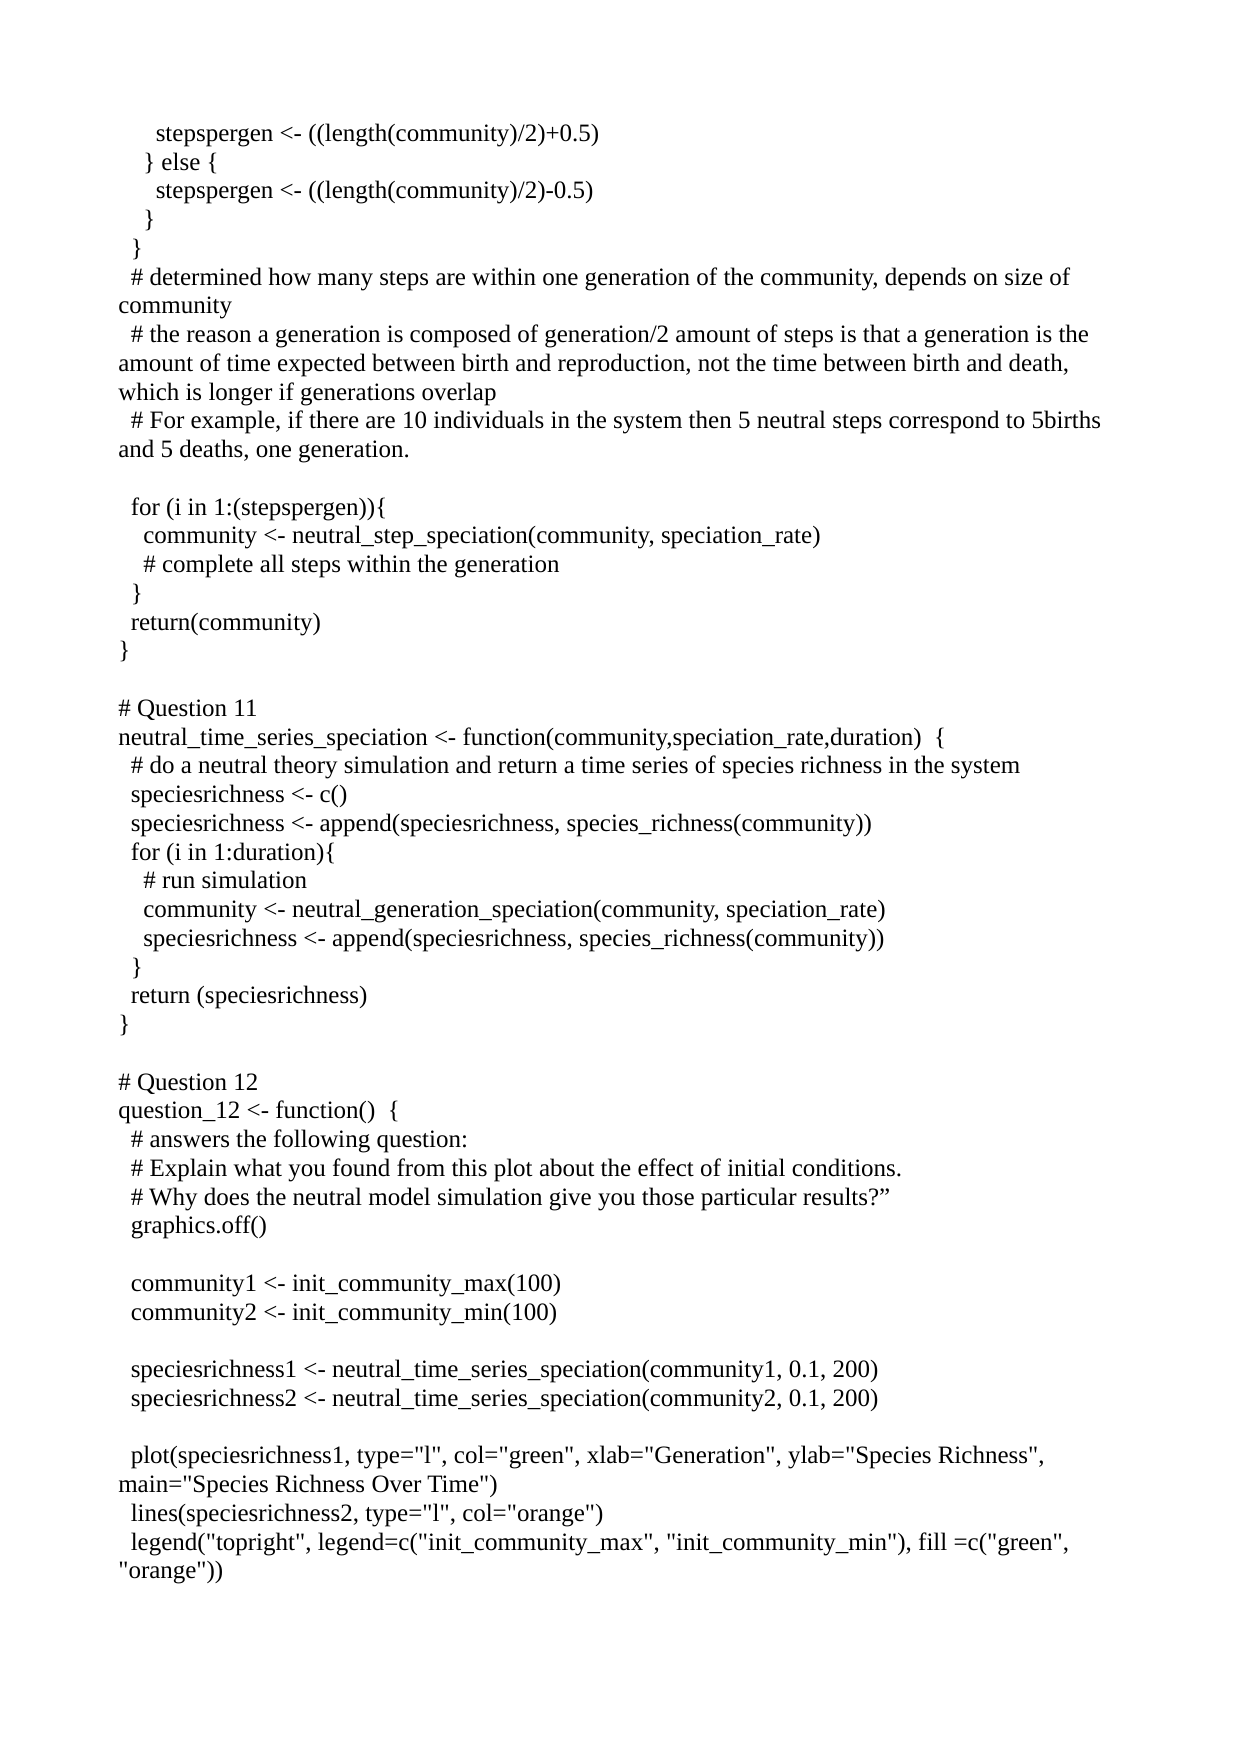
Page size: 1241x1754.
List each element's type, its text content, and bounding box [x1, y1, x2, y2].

text question_12 <- function() { [118, 1096, 1122, 1124]
text lines(speciesrichness2, type="l", col="orange") [118, 1498, 1122, 1527]
text stepspergen <- ((length(community)/2)+0.5) [118, 118, 1122, 147]
text speciesrichness2 <- neutral_time_series_speciation(community2, 0.1, 200) [118, 1383, 1122, 1412]
text } [118, 636, 1122, 664]
text community <- neutral_step_speciation(community, speciation_rate) [118, 521, 1122, 549]
text community1 <- init_community_max(100) [118, 1268, 1122, 1297]
text # do a neutral theory simulation and return a time series of species richness in the system [118, 751, 1122, 779]
text # For example, if there are 10 individuals in the system then 5 neutral steps correspond to 5births and 5 deaths, one generation. [118, 406, 1122, 463]
text } [118, 578, 1122, 607]
text # Why does the neutral model simulation give you those particular results?” [118, 1182, 1122, 1211]
text return (speciesrichness) [118, 981, 1122, 1009]
text community2 <- init_community_min(100) [118, 1297, 1122, 1326]
text return(community) [118, 607, 1122, 636]
text graphics.off() [118, 1211, 1122, 1239]
text for (i in 1:(stepspergen)){ [118, 492, 1122, 521]
text stepspergen <- ((length(community)/2)-0.5) [118, 176, 1122, 204]
text # Question 12 [118, 1067, 1122, 1096]
text # answers the following question: [118, 1124, 1122, 1153]
text } [118, 233, 1122, 262]
text speciesrichness1 <- neutral_time_series_speciation(community1, 0.1, 200) [118, 1354, 1122, 1383]
text speciesrichness <- append(speciesrichness, species_richness(community)) [118, 808, 1122, 837]
text plot(speciesrichness1, type="l", col="green", xlab="Generation", ylab="Species Richness", main="Species Richness Over Time") [118, 1441, 1122, 1498]
text } [118, 952, 1122, 981]
text # Explain what you found from this plot about the effect of initial conditions. [118, 1153, 1122, 1182]
text # determined how many steps are within one generation of the community, depends on size of community [118, 262, 1122, 319]
text community <- neutral_generation_speciation(community, speciation_rate) [118, 894, 1122, 923]
text legend("topright", legend=c("init_community_max", "init_community_min"), fill =c("green", "orange")) [118, 1527, 1122, 1584]
text speciesrichness <- c() [118, 779, 1122, 808]
text } [118, 1009, 1122, 1038]
text neutral_time_series_speciation <- function(community,speciation_rate,duration) { [118, 722, 1122, 751]
text speciesrichness <- append(speciesrichness, species_richness(community)) [118, 923, 1122, 952]
text } [118, 204, 1122, 233]
text for (i in 1:duration){ [118, 837, 1122, 866]
text # the reason a generation is composed of generation/2 amount of steps is that a generation is the amount of time expected between birth and reproduction, not the time between birth and death, which is longer if generations overlap [118, 319, 1122, 406]
text # complete all steps within the generation [118, 549, 1122, 578]
text } else { [118, 147, 1122, 176]
text # run simulation [118, 866, 1122, 894]
text # Question 11 [118, 693, 1122, 722]
